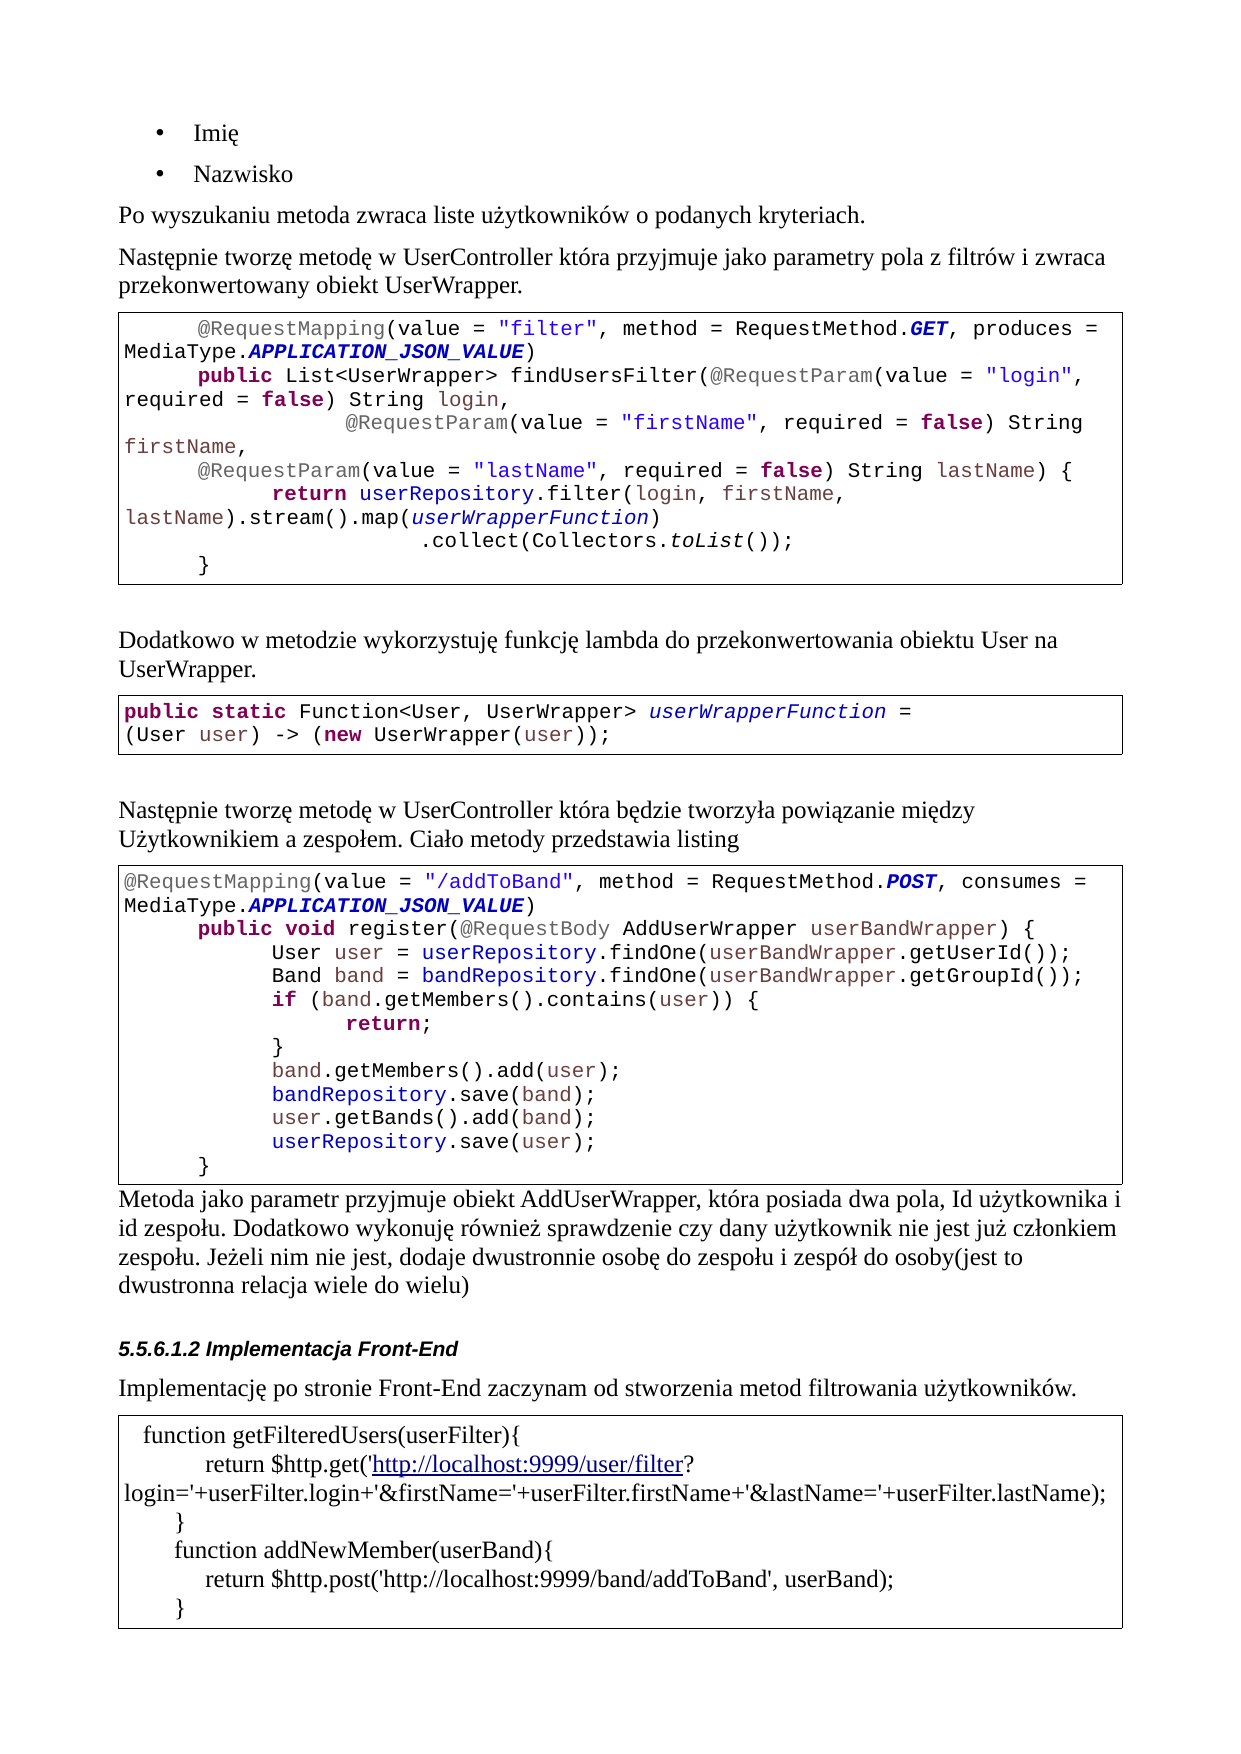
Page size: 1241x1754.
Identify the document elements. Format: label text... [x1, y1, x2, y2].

subtitle 5.5.6.1.2 Implementacja Front-End [118, 1337, 1122, 1361]
text Implementację po stronie Front-End zaczynam od stworzenia metod filtrowania użytkowników. [118, 1373, 1122, 1402]
text Następnie tworzę metodę w UserController która przyjmuje jako parametry pola z filtrów i zwraca przekonwertowany obiekt UserWrapper. [118, 242, 1122, 299]
table_header @RequestMapping(value = "filter", method = RequestMethod.GET, produces = MediaType.APPLICATION_JSON_VALUE) public List<UserWrapper> findUsersFilter(@RequestParam(value = "login", required = false) String login, @RequestParam(value = "firstName", required = false) String firstName, @RequestParam(value = "lastName", required = false) String lastName) { return userRepository.filter(login, firstName, lastName).stream().map(userWrapperFunction) .collect(Collectors.toList()); } [119, 313, 1122, 583]
list Nazwisko [156, 159, 1122, 188]
table_header public static Function<User, UserWrapper> userWrapperFunction = (User user) -> (new UserWrapper(user)); [119, 696, 1122, 754]
text Metoda jako parametr przyjmuje obiekt AddUserWrapper, która posiada dwa pola, Id użytkownika i id zespołu. Dodatkowo wykonuję również sprawdzenie czy dany użytkownik nie jest już członkiem zespołu. Jeżeli nim nie jest, dodaje dwustronnie osobę do zespołu i zespół do osoby(jest to dwustronna relacja wiele do wielu) [118, 1185, 1122, 1299]
list Imię [156, 118, 1122, 147]
text Po wyszukaniu metoda zwraca liste użytkowników o podanych kryteriach. [118, 201, 1122, 229]
text Następnie tworzę metodę w UserController która będzie tworzyła powiązanie między Użytkownikiem a zespołem. Ciało metody przedstawia listing [118, 795, 1122, 853]
table_header @RequestMapping(value = "/addToBand", method = RequestMethod.POST, consumes = MediaType.APPLICATION_JSON_VALUE) public void register(@RequestBody AddUserWrapper userBandWrapper) { User user = userRepository.findOne(userBandWrapper.getUserId()); Band band = bandRepository.findOne(userBandWrapper.getGroupId()); if (band.getMembers().contains(user)) { return; } band.getMembers().add(user); bandRepository.save(band); user.getBands().add(band); userRepository.save(user); } [119, 866, 1122, 1184]
table_header function getFilteredUsers(userFilter){ return $http.get('http://localhost:9999/user/filter? login='+userFilter.login+'&firstName='+userFilter.firstName+'&lastName='+userFilter.lastName); } function addNewMember(userBand){ return $http.post('http://localhost:9999/band/addToBand', userBand); } [119, 1416, 1122, 1627]
text Dodatkowo w metodzie wykorzystuję funkcję lambda do przekonwertowania obiektu User na UserWrapper. [118, 625, 1122, 682]
